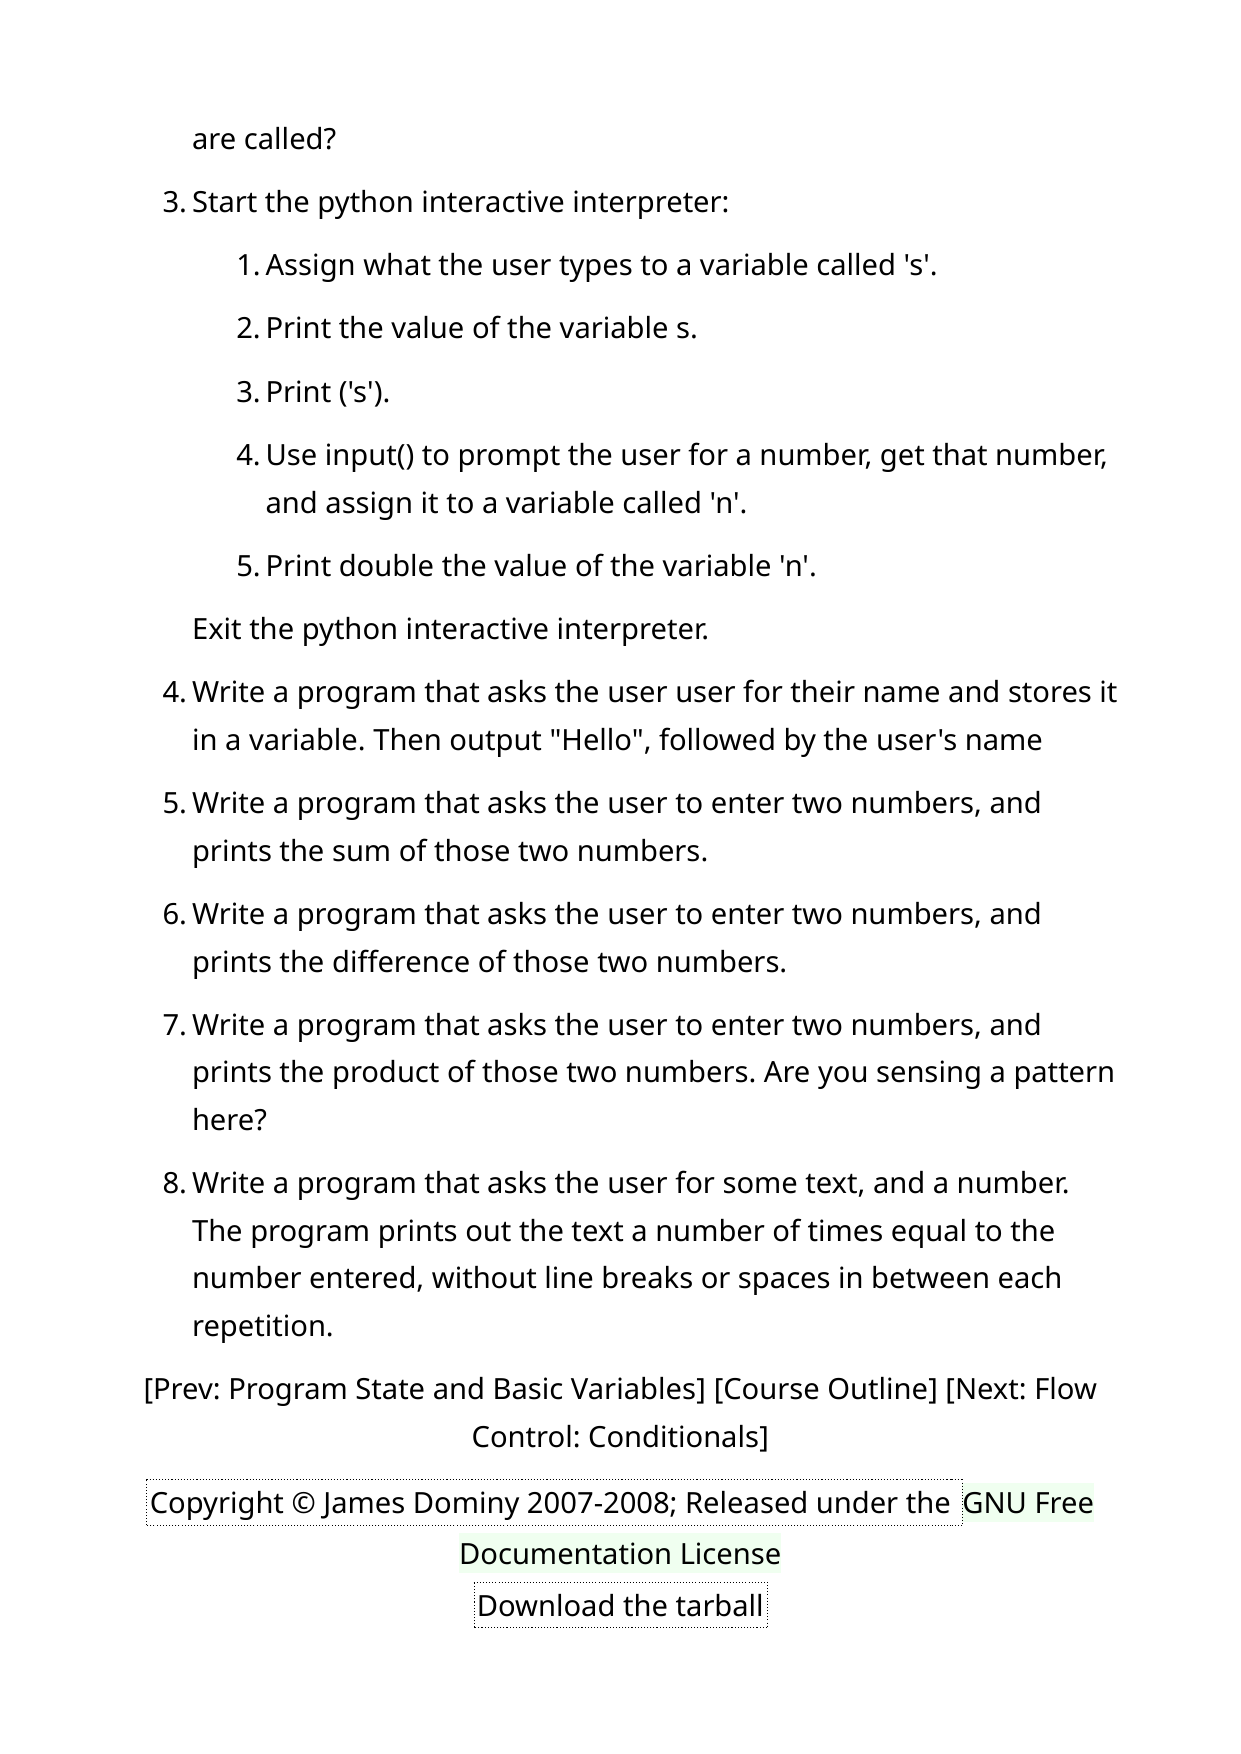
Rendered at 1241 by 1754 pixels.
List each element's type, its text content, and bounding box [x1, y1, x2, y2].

list Print ('s'). [236, 371, 1122, 411]
list Write a program that asks the user to enter two numbers, and prints the difference of those two numbers. [162, 893, 1122, 981]
list Write a program that asks the user to enter two numbers, and prints the sum of those two numbers. [162, 782, 1122, 870]
list Assign what the user types to a variable called 's'. [236, 244, 1122, 284]
list Start the python interactive interpreter: [162, 181, 1122, 221]
list Write a program that asks the user for some text, and a number. The program prints out the text a number of times equal to the number entered, without line breaks or spaces in between each repetition. [162, 1162, 1122, 1345]
list Write a program that asks the user user for their name and stores it in a variable. Then output "Hello", followed by the user's name [162, 672, 1122, 759]
list Print double the value of the variable 'n'. [236, 545, 1122, 585]
list Exit the python interactive interpreter. [162, 608, 1122, 648]
list Write a program that asks the user to enter two numbers, and prints the product of those two numbers. Are you sensing a pattern here? [162, 1004, 1122, 1139]
list Use input() to prompt the user for a number, get that number, and assign it to a variable called 'n'. [236, 434, 1122, 522]
text [Prev: Program State and Basic Variables] [Course Outline] [Next: Flow Control: Conditionals] [118, 1368, 1122, 1456]
text Copyright © James Dominy 2007-2008; Released under the GNU Free Documentation License Download the tarball [118, 1479, 1122, 1627]
list are called? [162, 118, 1122, 158]
list Print the value of the variable s. [236, 308, 1122, 347]
